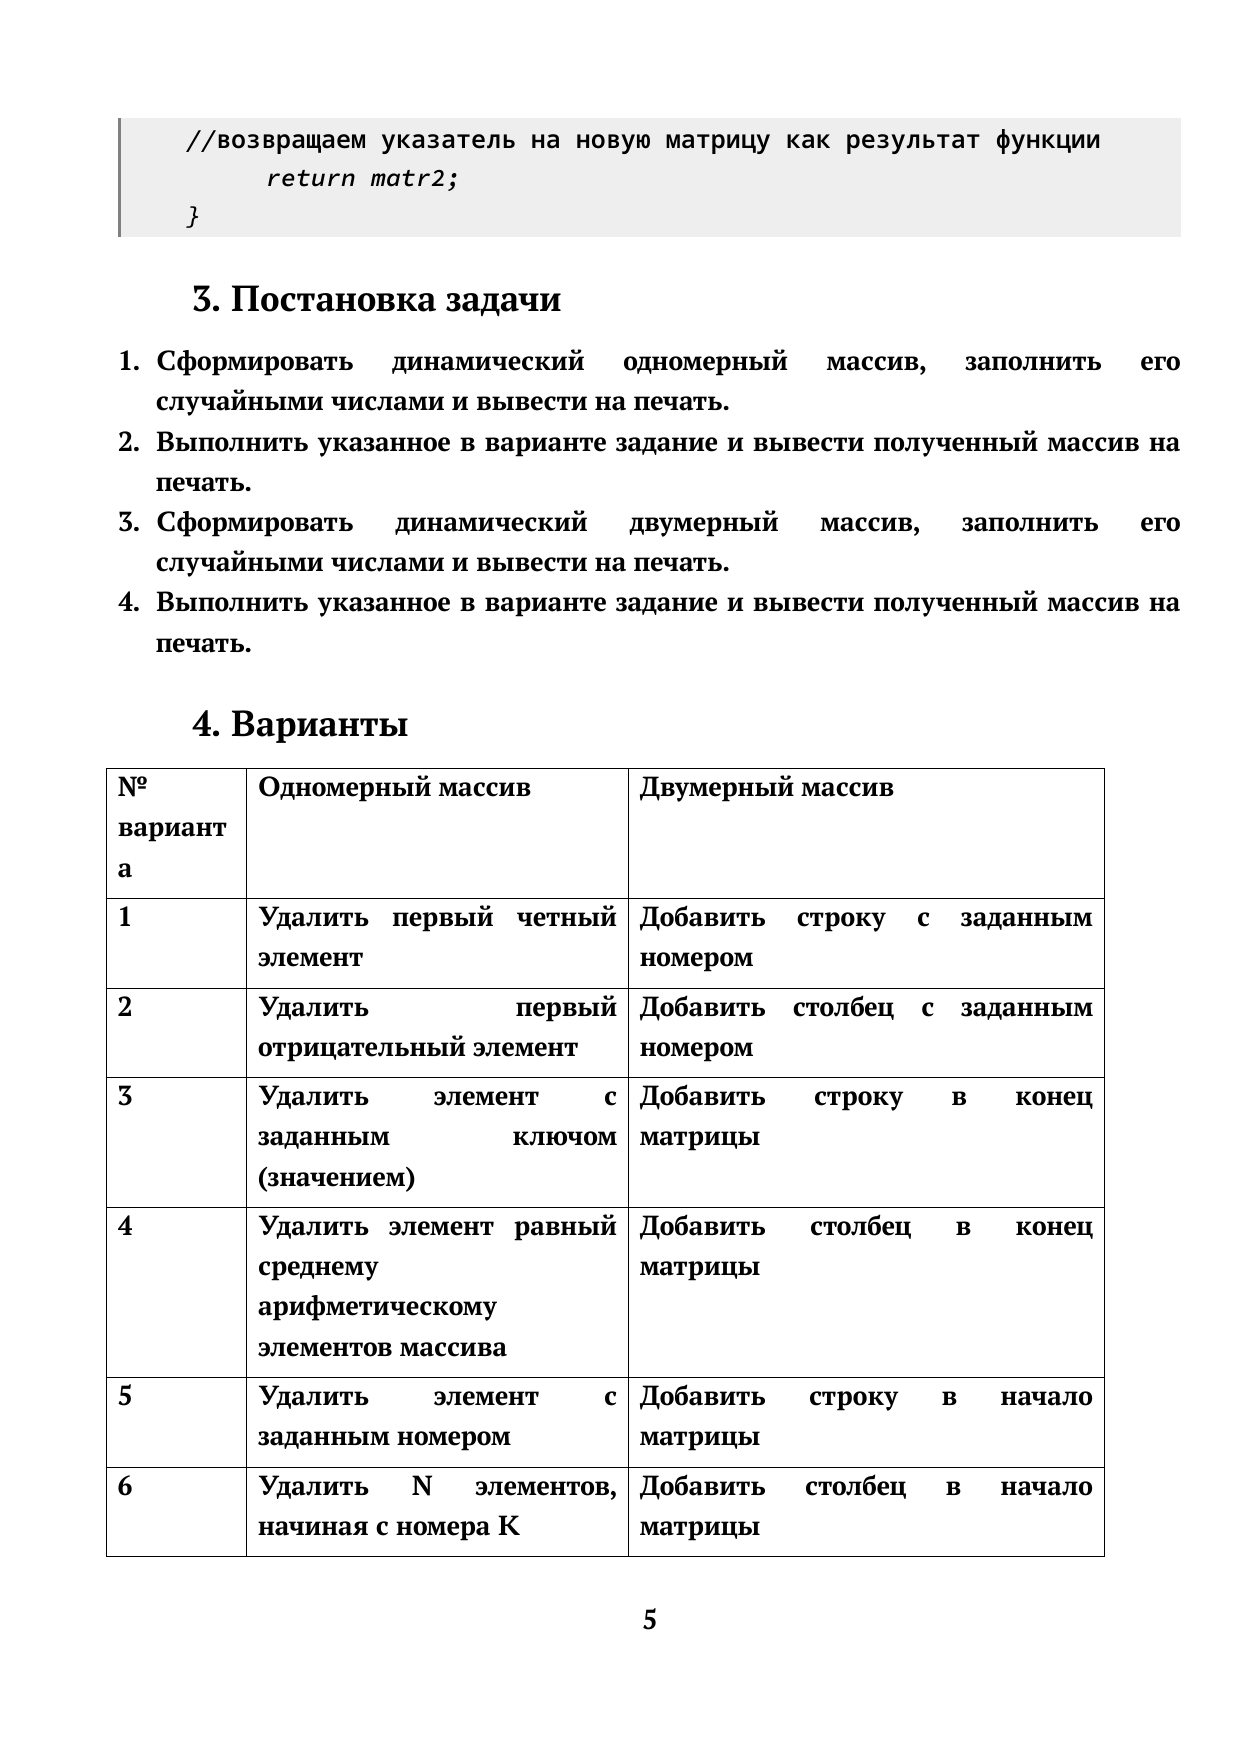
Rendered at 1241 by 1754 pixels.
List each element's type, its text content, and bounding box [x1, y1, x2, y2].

list Выполнить указанное в варианте задание и вывести полученный массив на печать. [118, 424, 1181, 497]
table_header Двумерный массив [629, 769, 1104, 898]
table_cell 6 [107, 1468, 246, 1556]
subtitle 4. Варианты [192, 700, 1181, 744]
table_cell Удалить первый отрицательный элемент [247, 989, 628, 1077]
text } [121, 193, 1181, 237]
table_cell Добавить строку в конец матрицы [629, 1078, 1104, 1207]
table_cell Удалить элемент с заданным ключом (значением) [247, 1078, 628, 1207]
list Сформировать динамический двумерный массив, заполнить его случайными числами и вывести на печать. [118, 504, 1181, 578]
table_cell 3 [107, 1078, 246, 1207]
table_cell Удалить N элементов, начиная с номера K [247, 1468, 628, 1556]
table_header № варианта [107, 769, 246, 898]
text //возвращаем указатель на новую матрицу как результат функции [121, 118, 1181, 156]
subtitle 3. Постановка задачи [192, 276, 1181, 320]
table_cell 1 [107, 899, 246, 988]
table_cell 5 [107, 1378, 246, 1467]
table_cell Удалить элемент с заданным номером [247, 1378, 628, 1467]
table_header Одномерный массив [247, 769, 628, 898]
table_cell Добавить строку с заданным номером [629, 899, 1104, 988]
table_cell Добавить столбец в начало матрицы [629, 1468, 1104, 1556]
text return matr2; [121, 156, 1181, 193]
table_cell Добавить столбец с заданным номером [629, 989, 1104, 1077]
table_cell Добавить строку в начало матрицы [629, 1378, 1104, 1467]
list Выполнить указанное в варианте задание и вывести полученный массив на печать. [118, 584, 1181, 658]
table_cell Удалить элемент равный среднему арифметическому элементов массива [247, 1208, 628, 1377]
table_cell Удалить первый четный элемент [247, 899, 628, 988]
table_cell 4 [107, 1208, 246, 1377]
table_cell 2 [107, 989, 246, 1077]
table_cell Добавить столбец в конец матрицы [629, 1208, 1104, 1377]
list Сформировать динамический одномерный массив, заполнить его случайными числами и вывести на печать. [118, 343, 1181, 417]
